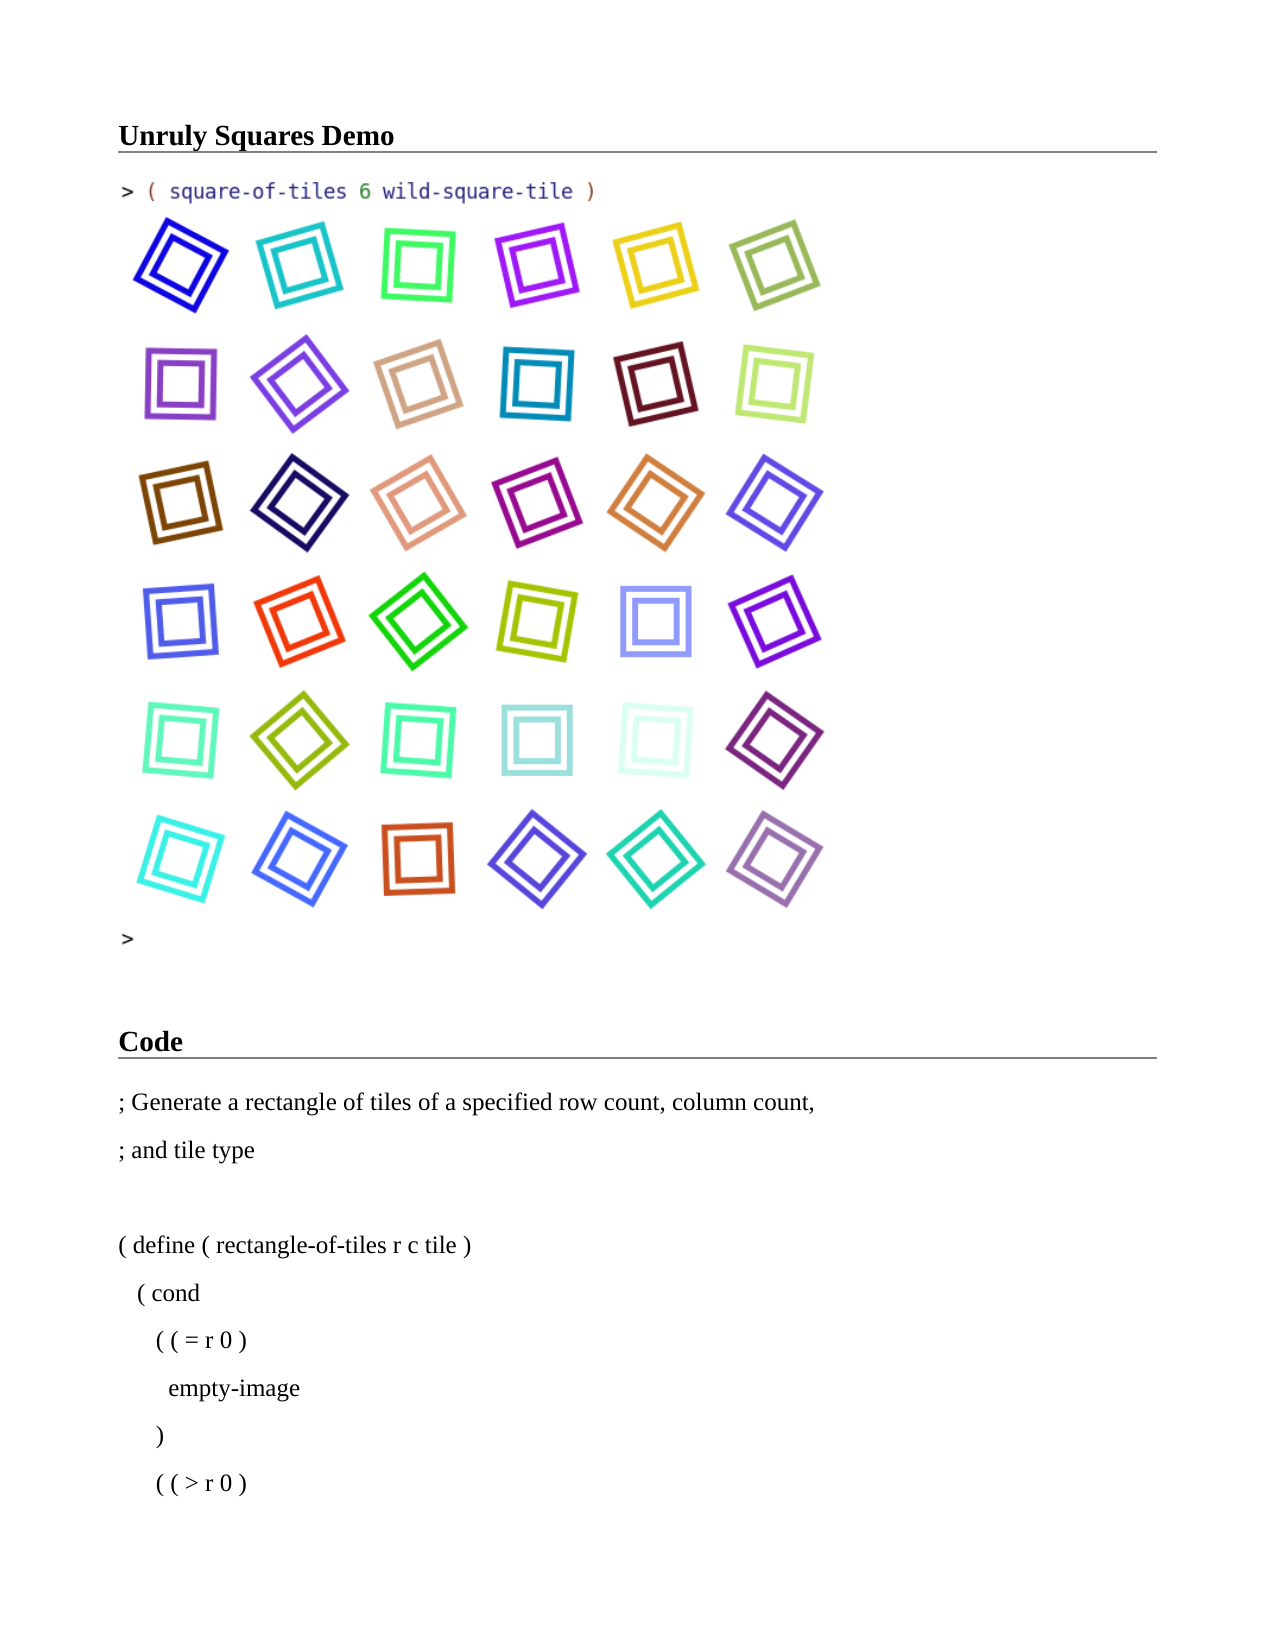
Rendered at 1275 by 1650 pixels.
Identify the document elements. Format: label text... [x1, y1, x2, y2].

text ) [118, 1421, 1157, 1449]
text ( define ( rectangle-of-tiles r c tile ) [118, 1230, 1157, 1259]
text empty-image [118, 1373, 1157, 1402]
text ( ( > r 0 ) [118, 1468, 1157, 1497]
text Code [118, 1024, 1157, 1057]
text ( cond [118, 1278, 1157, 1307]
text ( ( = r 0 ) [118, 1325, 1157, 1354]
text Unruly Squares Demo [118, 118, 1157, 151]
picture [118, 181, 865, 972]
text ; Generate a rectangle of tiles of a specified row count, column count, [118, 1087, 1157, 1116]
text ; and tile type [118, 1135, 1157, 1164]
